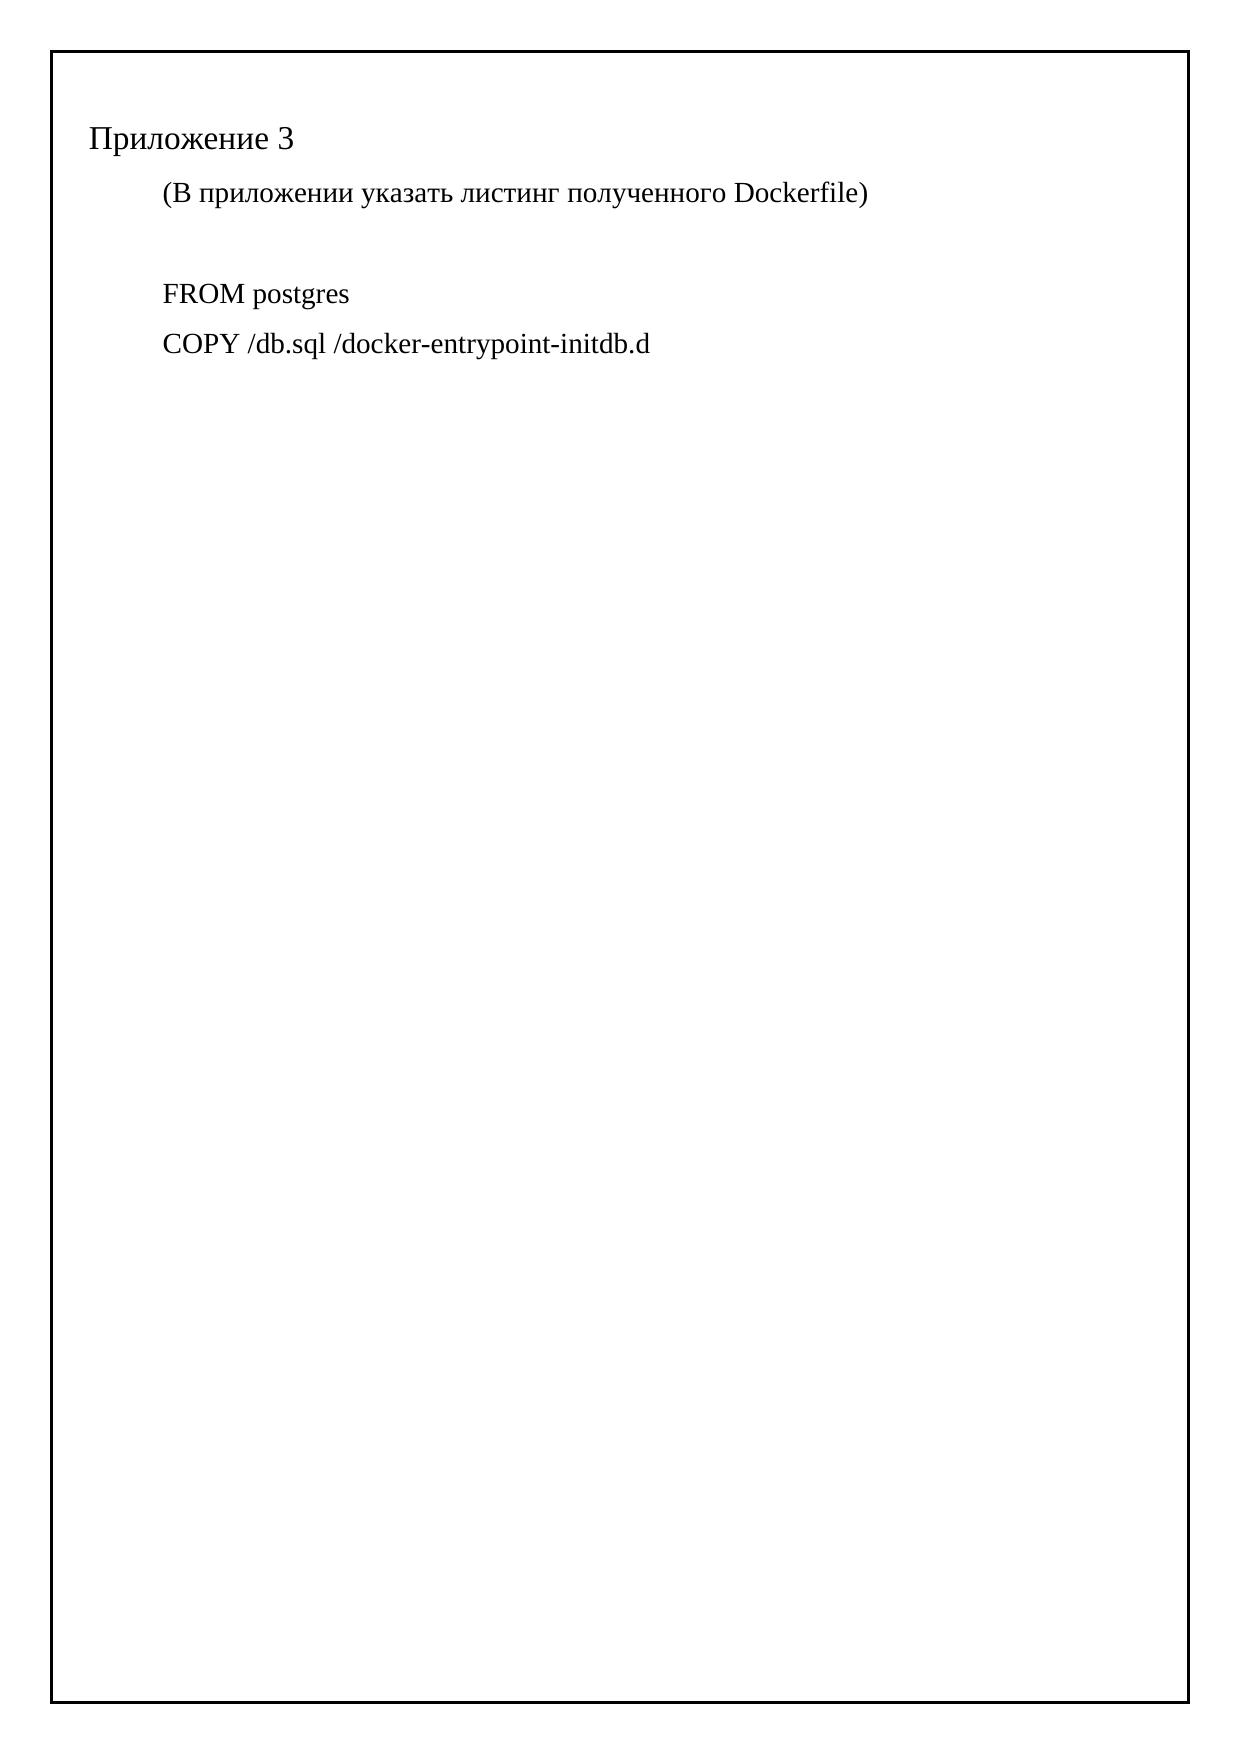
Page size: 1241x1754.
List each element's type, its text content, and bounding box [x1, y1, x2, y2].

text Приложение 3 [89, 118, 1152, 156]
text COPY /db.sql /docker-entrypoint-initdb.d [89, 327, 1152, 360]
text (В приложении указать листинг полученного Dockerfile) [89, 176, 1152, 209]
text FROM postgres [89, 276, 1152, 310]
